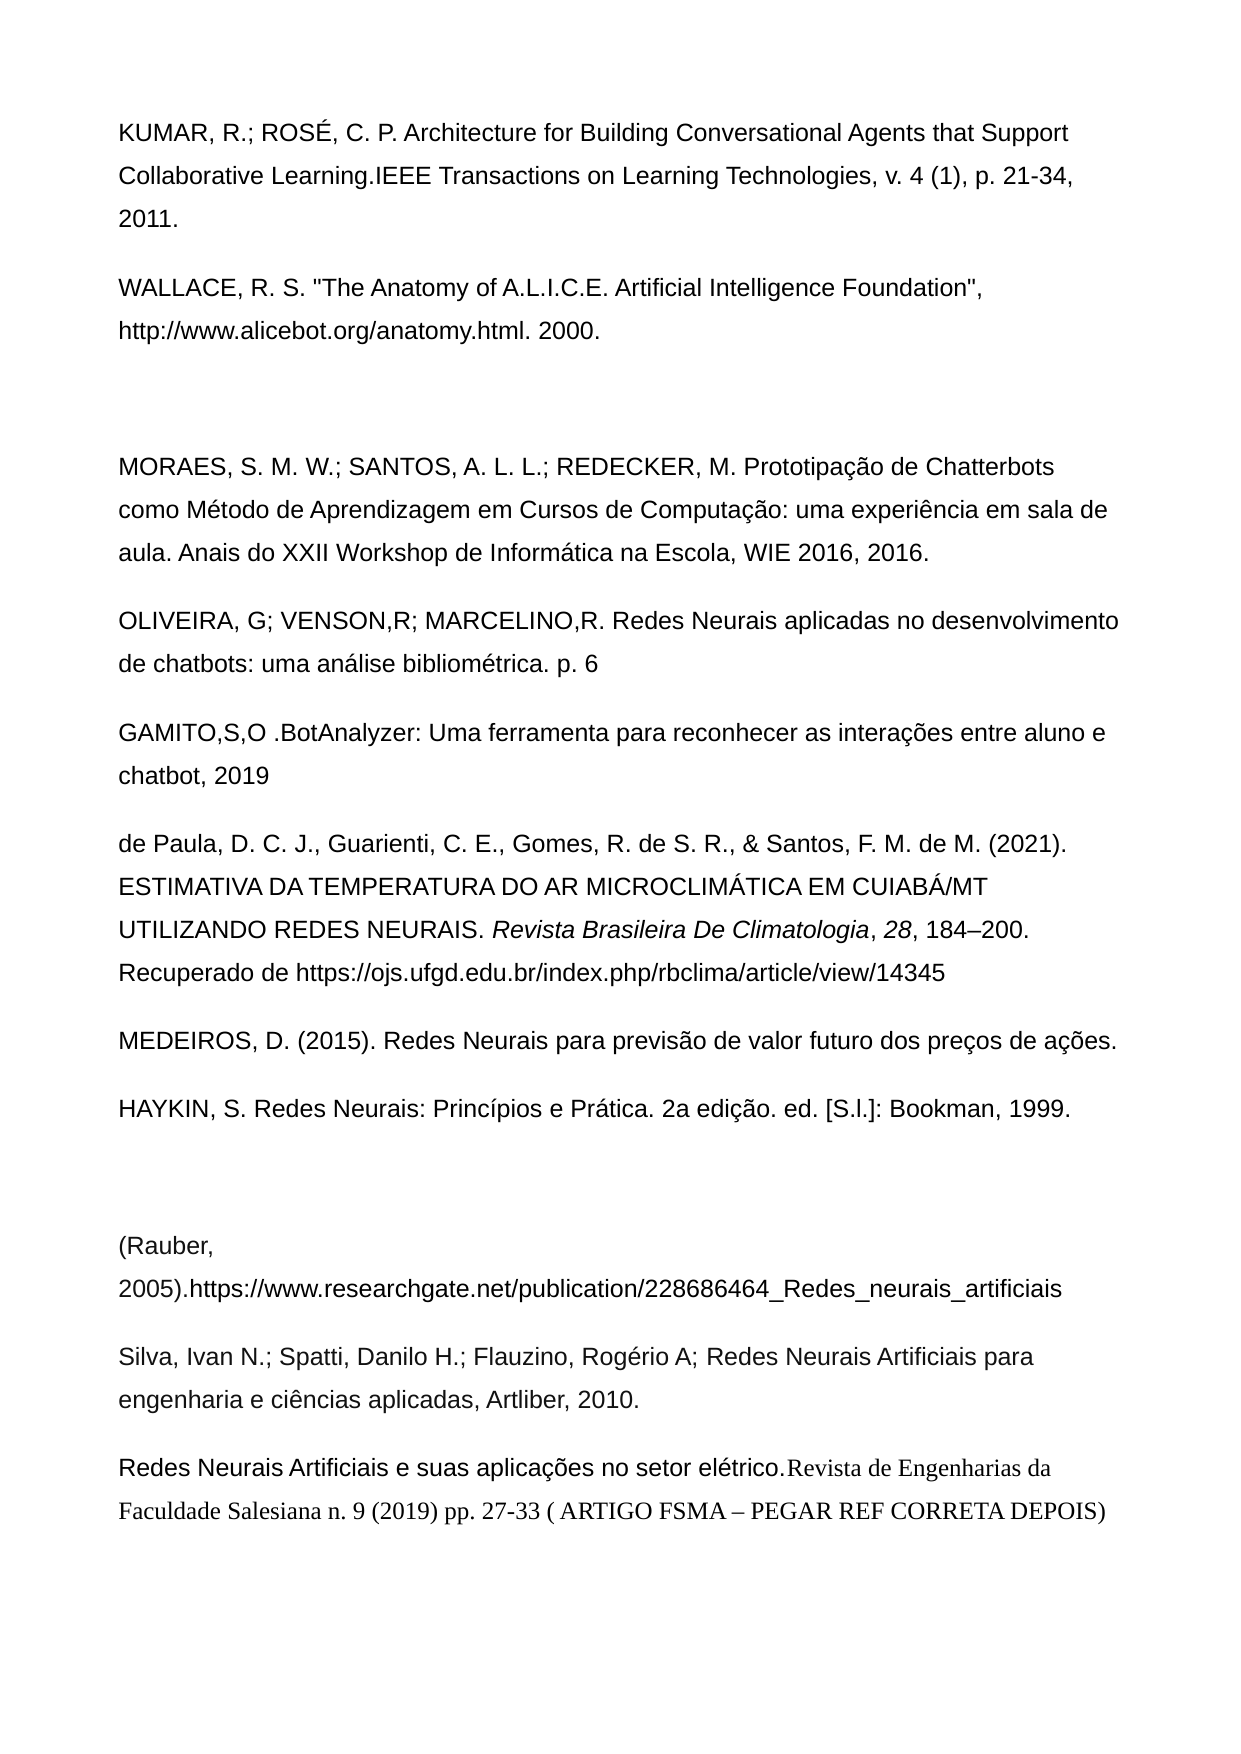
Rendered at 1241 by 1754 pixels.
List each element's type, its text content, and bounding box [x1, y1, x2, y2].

text Redes Neurais Artificiais e suas aplicações no setor elétrico.Revista de Engenharias da Faculdade Salesiana n. 9 (2019) pp. 27-33 ( ARTIGO FSMA – PEGAR REF CORRETA DEPOIS) [118, 1453, 1122, 1525]
text de Paula, D. C. J., Guarienti, C. E., Gomes, R. de S. R., & Santos, F. M. de M. (2021). ESTIMATIVA DA TEMPERATURA DO AR MICROCLIMÁTICA EM CUIABÁ/MT UTILIZANDO REDES NEURAIS. Revista Brasileira De Climatologia, 28, 184–200. Recuperado de https://ojs.ufgd.edu.br/index.php/rbclima/article/view/14345 [118, 829, 1122, 987]
text MEDEIROS, D. (2015). Redes Neurais para previsão de valor futuro dos preços de ações. [118, 1026, 1122, 1055]
text (Rauber, 2005).https://www.researchgate.net/publication/228686464_Redes_neurais_artificiais [118, 1231, 1122, 1302]
text GAMITO,S,O .BotAnalyzer: Uma ferramenta para reconhecer as interações entre aluno e chatbot, 2019 [118, 717, 1122, 789]
text WALLACE, R. S. "The Anatomy of A.L.I.C.E. Artificial Intelligence Foundation", http://www.alicebot.org/anatomy.html. 2000. [118, 272, 1122, 344]
text Silva, Ivan N.; Spatti, Danilo H.; Flauzino, Rogério A; Redes Neurais Artificiais para engenharia e ciências aplicadas, Artliber, 2010. [118, 1342, 1122, 1414]
text KUMAR, R.; ROSÉ, C. P. Architecture for Building Conversational Agents that Support Collaborative Learning.IEEE Transactions on Learning Technologies, v. 4 (1), p. 21-34, 2011. [118, 118, 1122, 233]
text HAYKIN, S. Redes Neurais: Princípios e Prática. 2a edição. ed. [S.l.]: Bookman, 1999. [118, 1094, 1122, 1123]
text MORAES, S. M. W.; SANTOS, A. L. L.; REDECKER, M. Prototipação de Chatterbots como Método de Aprendizagem em Cursos de Computação: uma experiência em sala de aula. Anais do XXII Workshop de Informática na Escola, WIE 2016, 2016. [118, 452, 1122, 567]
text OLIVEIRA, G; VENSON,R; MARCELINO,R. Redes Neurais aplicadas no desenvolvimento de chatbots: uma análise bibliométrica. p. 6 [118, 606, 1122, 678]
